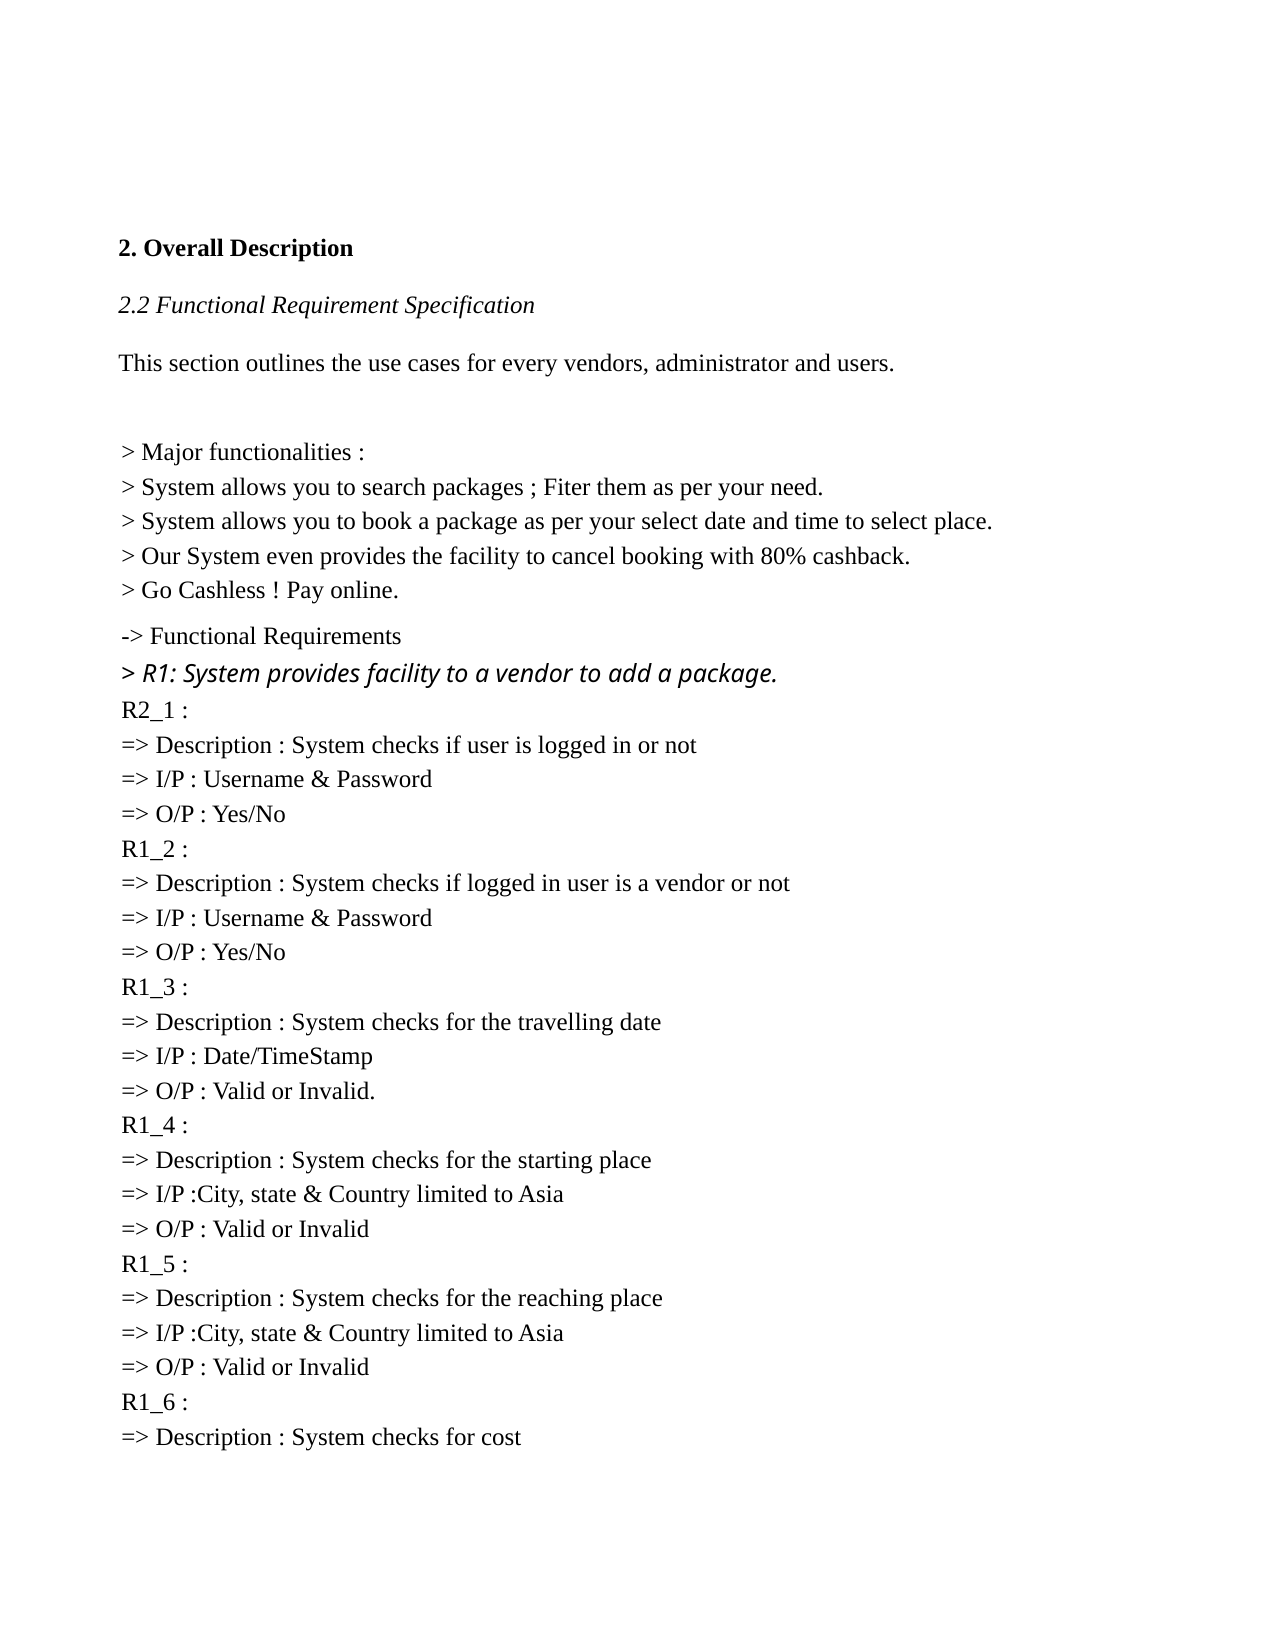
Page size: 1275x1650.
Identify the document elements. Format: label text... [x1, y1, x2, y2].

text This section outlines the use cases for every vendors, administrator and users. [118, 348, 1157, 377]
table_cell => I/P :City, state & Country limited to Asia [118, 1177, 1003, 1211]
table_cell R1_3 : [118, 969, 1003, 1004]
table_cell R1_5 : [118, 1246, 1003, 1280]
table_cell => Description : System checks for cost [118, 1419, 1003, 1453]
text 2.2 Functional Requirement Specification [118, 291, 1157, 319]
table_cell => O/P : Valid or Invalid. [118, 1073, 1003, 1107]
table_header > Major functionalities : [118, 434, 378, 469]
table_cell => Description : System checks if user is logged in or not [118, 727, 1003, 762]
table_cell => I/P :City, state & Country limited to Asia [118, 1315, 1003, 1349]
table_cell => Description : System checks for the reaching place [118, 1280, 1003, 1315]
text 2. Overall Description [118, 233, 1157, 262]
table_cell => Description : System checks for the starting place [118, 1142, 1003, 1177]
table_cell => O/P : Yes/No [118, 935, 1003, 969]
table_cell => O/P : Valid or Invalid [118, 1211, 1003, 1246]
table_cell => I/P : Username & Password [118, 762, 1003, 796]
table_cell R1_4 : [118, 1108, 1003, 1142]
table_cell => O/P : Yes/No [118, 796, 1003, 831]
table_header > System allows you to search packages ; Fiter them as per your need. [118, 469, 1003, 503]
table_cell > Go Cashless ! Pay online. [118, 573, 1003, 607]
table_cell > R1: System provides facility to a vendor to add a package. [118, 653, 1003, 692]
table_cell R1_2 : [118, 831, 1003, 865]
table_cell R2_1 : [118, 693, 1003, 727]
table_cell => Description : System checks if logged in user is a vendor or not [118, 865, 1003, 900]
table_cell [118, 607, 1003, 618]
table_cell => I/P : Date/TimeStamp [118, 1038, 1003, 1073]
table_cell > Our System even provides the facility to cancel booking with 80% cashback. [118, 538, 1003, 573]
table_cell => I/P : Username & Password [118, 900, 1003, 934]
table_cell > System allows you to book a package as per your select date and time to select place. [118, 504, 1003, 538]
table_cell => O/P : Valid or Invalid [118, 1350, 1003, 1384]
table_cell -> Functional Requirements [118, 618, 1003, 652]
table_cell R1_6 : [118, 1384, 1003, 1419]
table_cell => Description : System checks for the travelling date [118, 1004, 1003, 1038]
